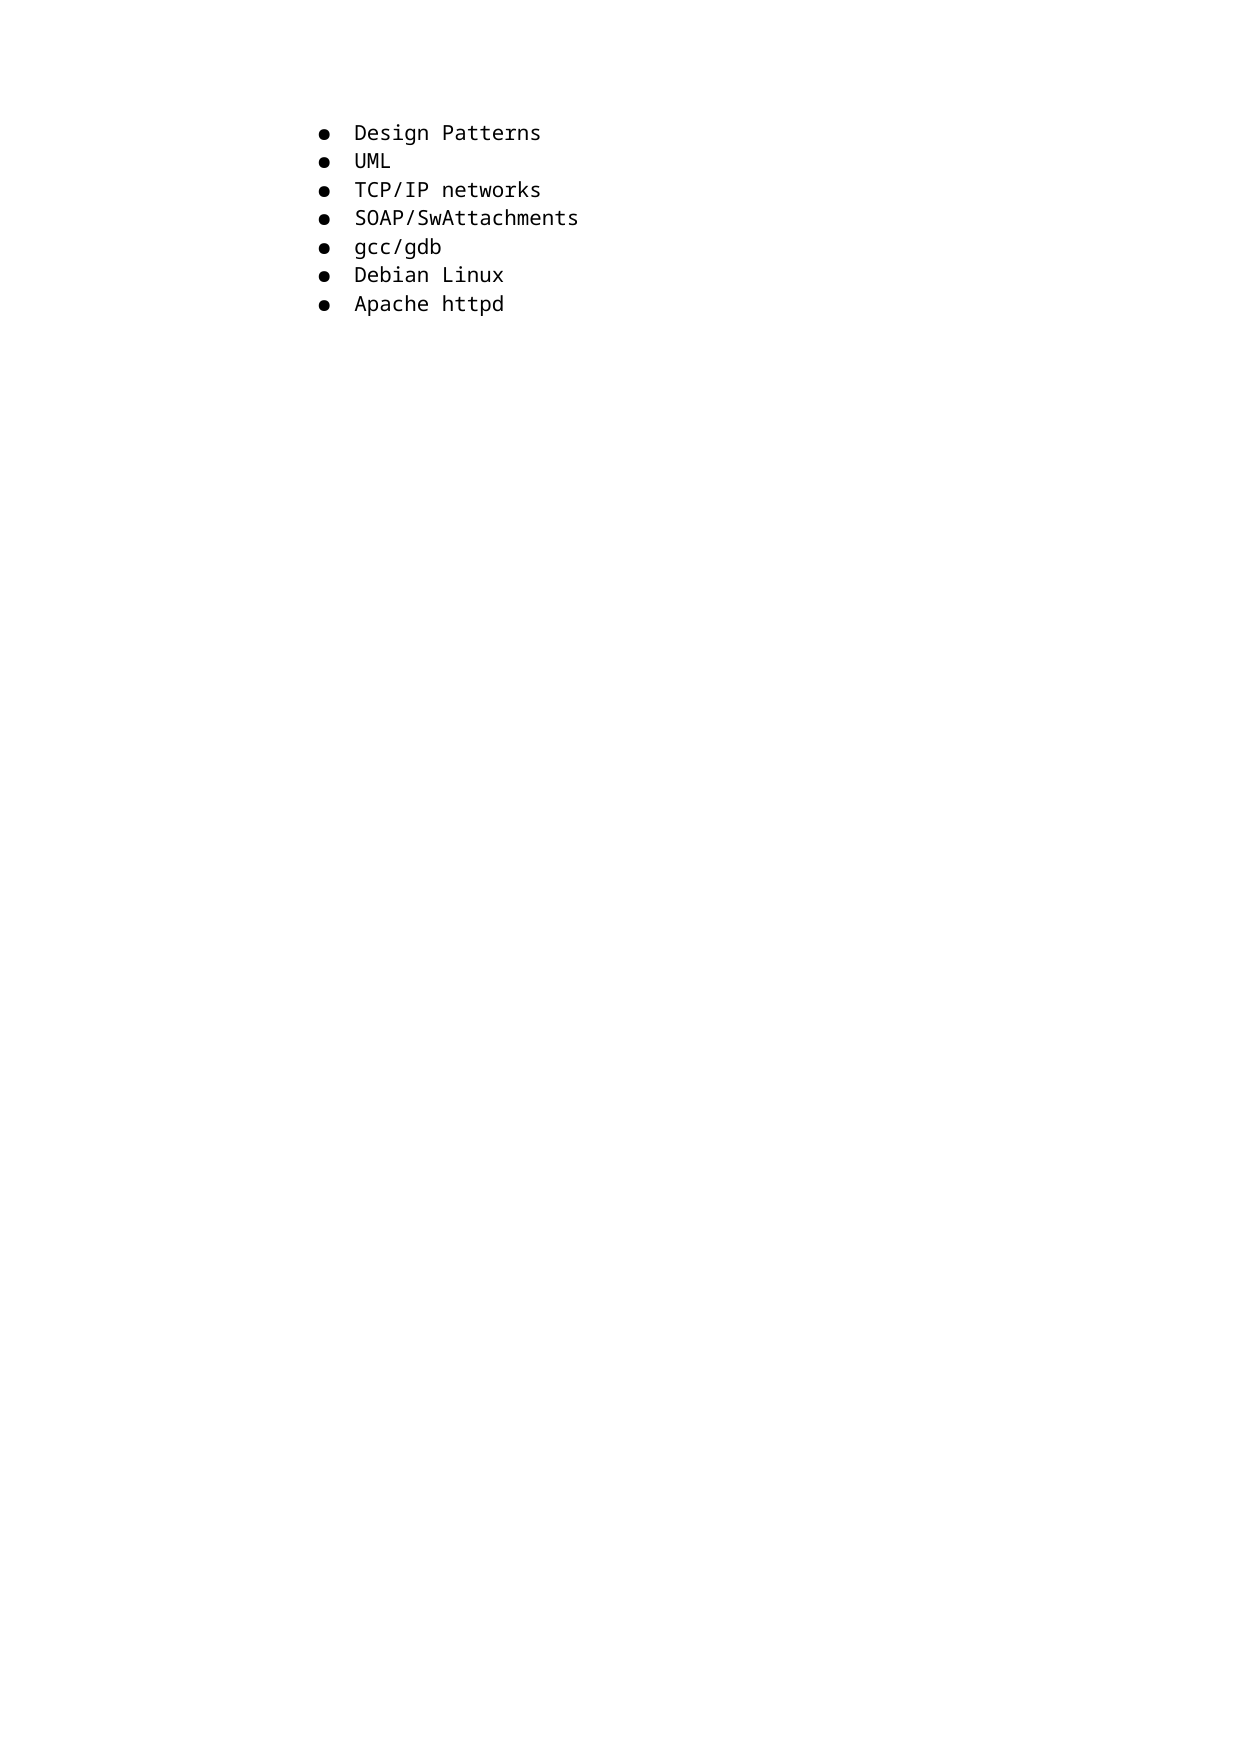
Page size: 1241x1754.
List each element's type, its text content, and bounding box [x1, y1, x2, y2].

list TCP/IP networks [317, 175, 1122, 203]
list Design Patterns [317, 118, 1122, 147]
list UML [317, 147, 1122, 175]
list Apache httpd [317, 289, 1122, 317]
list gcc/gdb [317, 232, 1122, 260]
list Debian Linux [317, 260, 1122, 289]
list SOAP/SwAttachments [317, 203, 1122, 232]
